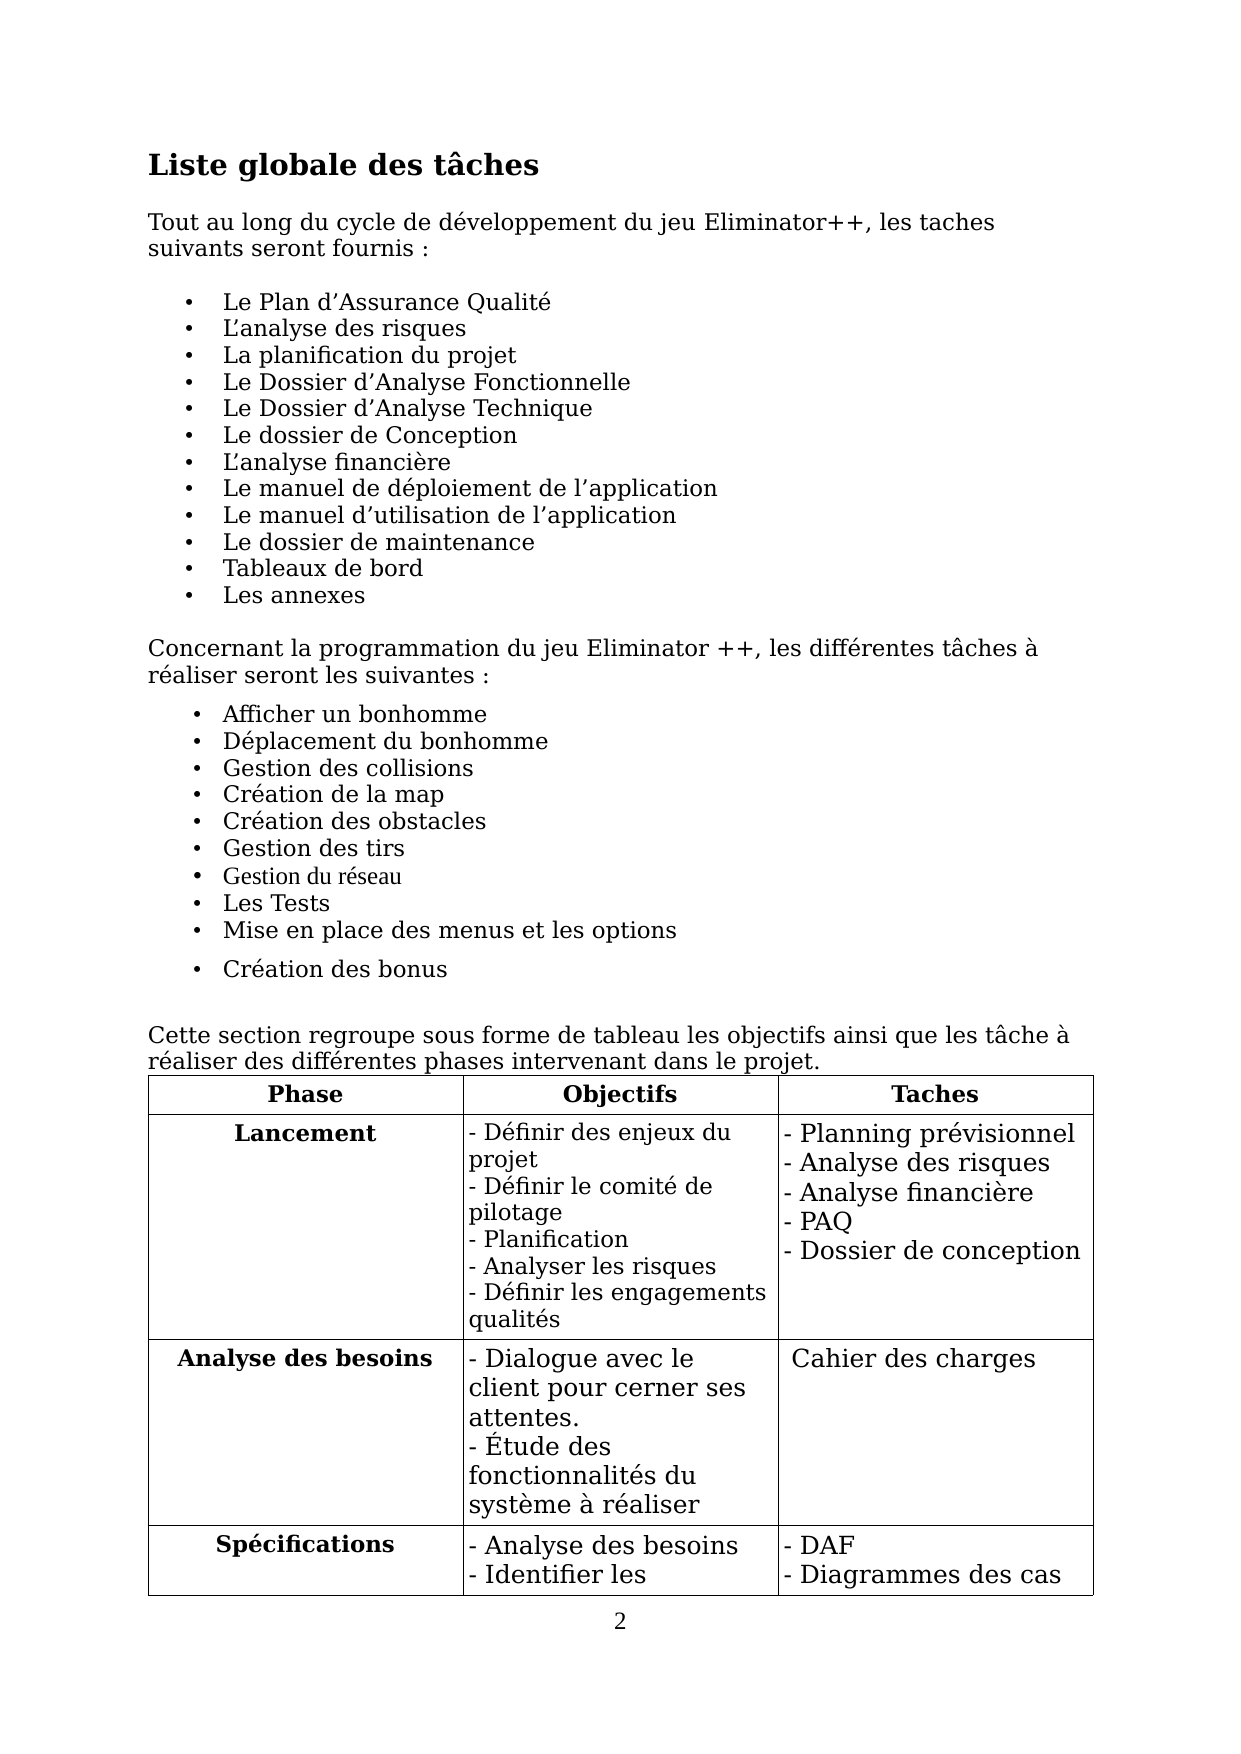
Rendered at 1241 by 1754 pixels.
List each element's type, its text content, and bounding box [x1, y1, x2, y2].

table_header Phase [149, 1076, 463, 1114]
table_header Taches [779, 1076, 1093, 1114]
list Le dossier de Conception [185, 422, 1093, 449]
list La planification du projet [185, 342, 1093, 369]
list Mise en place des menus et les options [193, 917, 1093, 943]
list L’analyse financière [185, 449, 1093, 476]
list Déplacement du bonhomme [193, 728, 1093, 755]
list Création des obstacles [193, 808, 1093, 835]
table_cell - DAF - Diagrammes des cas [779, 1526, 1093, 1595]
list L’analyse des risques [185, 316, 1093, 342]
table_cell - Dialogue avec le client pour cerner ses attentes. - Étude des fonctionnalités du système à réaliser [464, 1340, 778, 1525]
text Cette section regroupe sous forme de tableau les objectifs ainsi que les tâche à réaliser des différentes phases intervenant dans le projet. [148, 1022, 1093, 1075]
list Le manuel d’utilisation de l’application [185, 502, 1093, 529]
list Le manuel de déploiement de l’application [185, 476, 1093, 502]
list Gestion des collisions [193, 755, 1093, 781]
list Gestion du réseau [193, 861, 1093, 890]
table_cell - Analyse des besoins - Identifier les [464, 1526, 778, 1595]
list Le Dossier d’Analyse Technique [185, 396, 1093, 422]
table_cell - Planning prévisionnel - Analyse des risques - Analyse financière - PAQ - Dossier de conception [779, 1115, 1093, 1338]
list Les Tests [193, 890, 1093, 917]
text Liste globale des tâches [148, 148, 1093, 182]
table_cell Spécifications [149, 1526, 463, 1595]
text Tout au long du cycle de développement du jeu Eliminator++, les taches suivants seront fournis : [148, 209, 1093, 262]
list Afficher un bonhomme [193, 701, 1093, 728]
list Le dossier de maintenance [185, 529, 1093, 556]
table_header Objectifs [464, 1076, 778, 1114]
list Gestion des tirs [193, 835, 1093, 861]
list Tableaux de bord [185, 556, 1093, 582]
table_cell Lancement [149, 1115, 463, 1338]
table_cell Analyse des besoins [149, 1340, 463, 1525]
list Le Dossier d’Analyse Fonctionnelle [185, 369, 1093, 396]
table_cell Cahier des charges [779, 1340, 1093, 1525]
table_cell - Définir des enjeux du projet - Définir le comité de pilotage - Planification - Analyser les risques - Définir les engagements qualités [464, 1115, 778, 1338]
text Concernant la programmation du jeu Eliminator ++, les différentes tâches à réaliser seront les suivantes : [148, 636, 1093, 689]
list Création de la map [193, 781, 1093, 808]
list Création des bonus [193, 956, 1093, 983]
list Le Plan d’Assurance Qualité [185, 289, 1093, 316]
list Les annexes [185, 582, 1093, 609]
